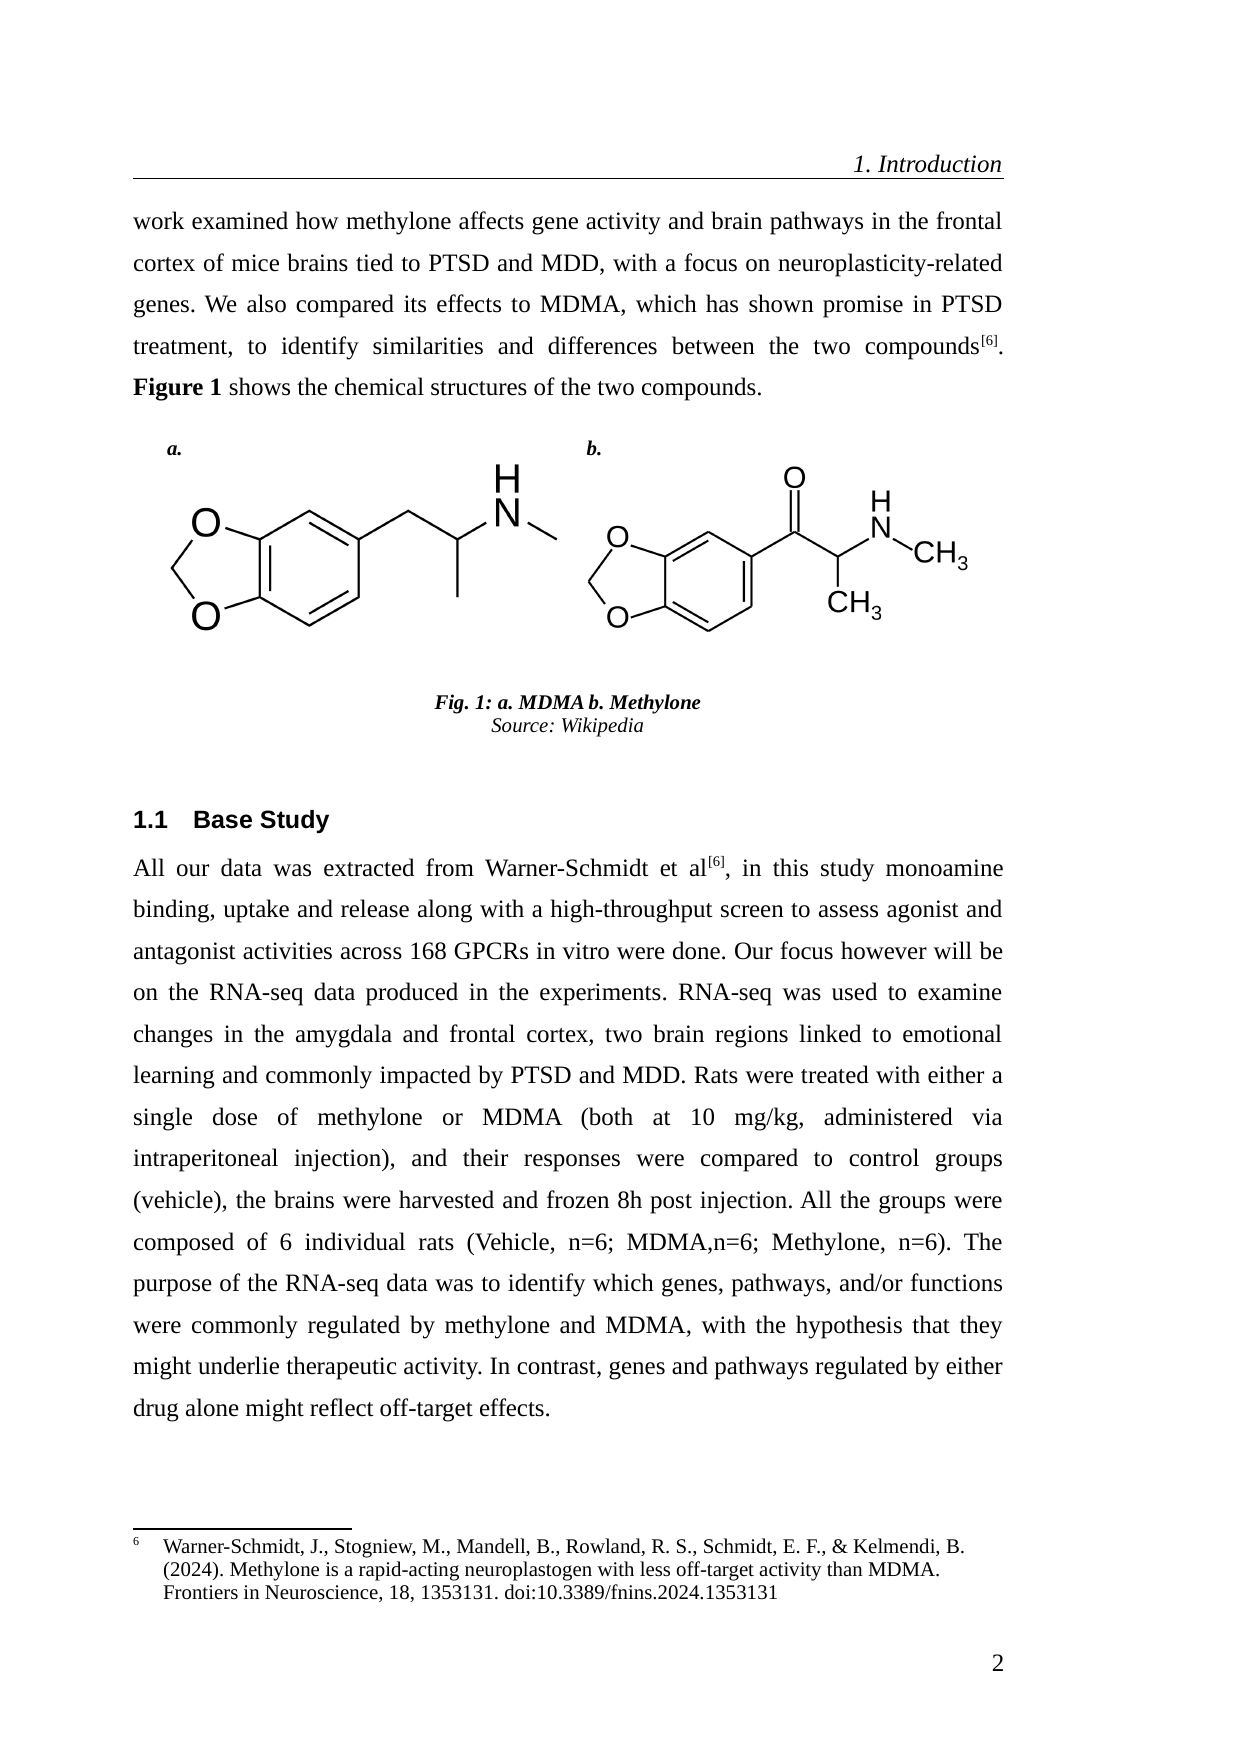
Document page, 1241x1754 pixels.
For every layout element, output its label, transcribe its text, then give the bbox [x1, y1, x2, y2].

picture [585, 460, 969, 635]
picture [166, 460, 562, 636]
text Warner-Schmidt, J., Stogniew, M., Mandell, B., Rowland, R. S., Schmidt, E. F., & Kelmendi, B. (2024). Methylone is a rapid-acting neuroplastogen with less off-target activity than MDMA. Frontiers in Neuroscience, 18, 1353131. doi:10.3389/fnins.2024.1353131 [133, 1535, 1004, 1604]
text a. b. [146, 437, 991, 460]
text Source: Wikipedia [146, 714, 991, 737]
text Fig. 1: a. MDMA b. Methylone [146, 691, 991, 714]
text work examined how methylone affects gene activity and brain pathways in the frontal cortex of mice brains tied to PTSD and MDD, with a focus on neuroplasticity-related genes. We also compared its effects to MDMA, which has shown promise in PTSD treatment, to identify similarities and differences between the two compounds[]. Figure 1 shows the chemical structures of the two compounds. [133, 207, 1004, 401]
text All our data was extracted from Warner-Schmidt et al[6], in this study monoamine binding, uptake and release along with a high-throughput screen to assess agonist and antagonist activities across 168 GPCRs in vitro were done. Our focus however will be on the RNA-seq data produced in the experiments. RNA-seq was used to examine changes in the amygdala and frontal cortex, two brain regions linked to emotional learning and commonly impacted by PTSD and MDD. Rats were treated with either a single dose of methylone or MDMA (both at 10 mg/kg, administered via intraperitoneal injection), and their responses were compared to control groups (vehicle), the brains were harvested and frozen 8h post injection. All the groups were composed of 6 individual rats (Vehicle, n=6; MDMA,n=6; Methylone, n=6). The purpose of the RNA-seq data was to identify which genes, pathways, and/or functions were commonly regulated by methylone and MDMA, with the hypothesis that they might underlie therapeutic activity. In contrast, genes and pathways regulated by either drug alone might reflect off-target effects. [133, 854, 1004, 1422]
subtitle Base Study [133, 805, 1004, 833]
